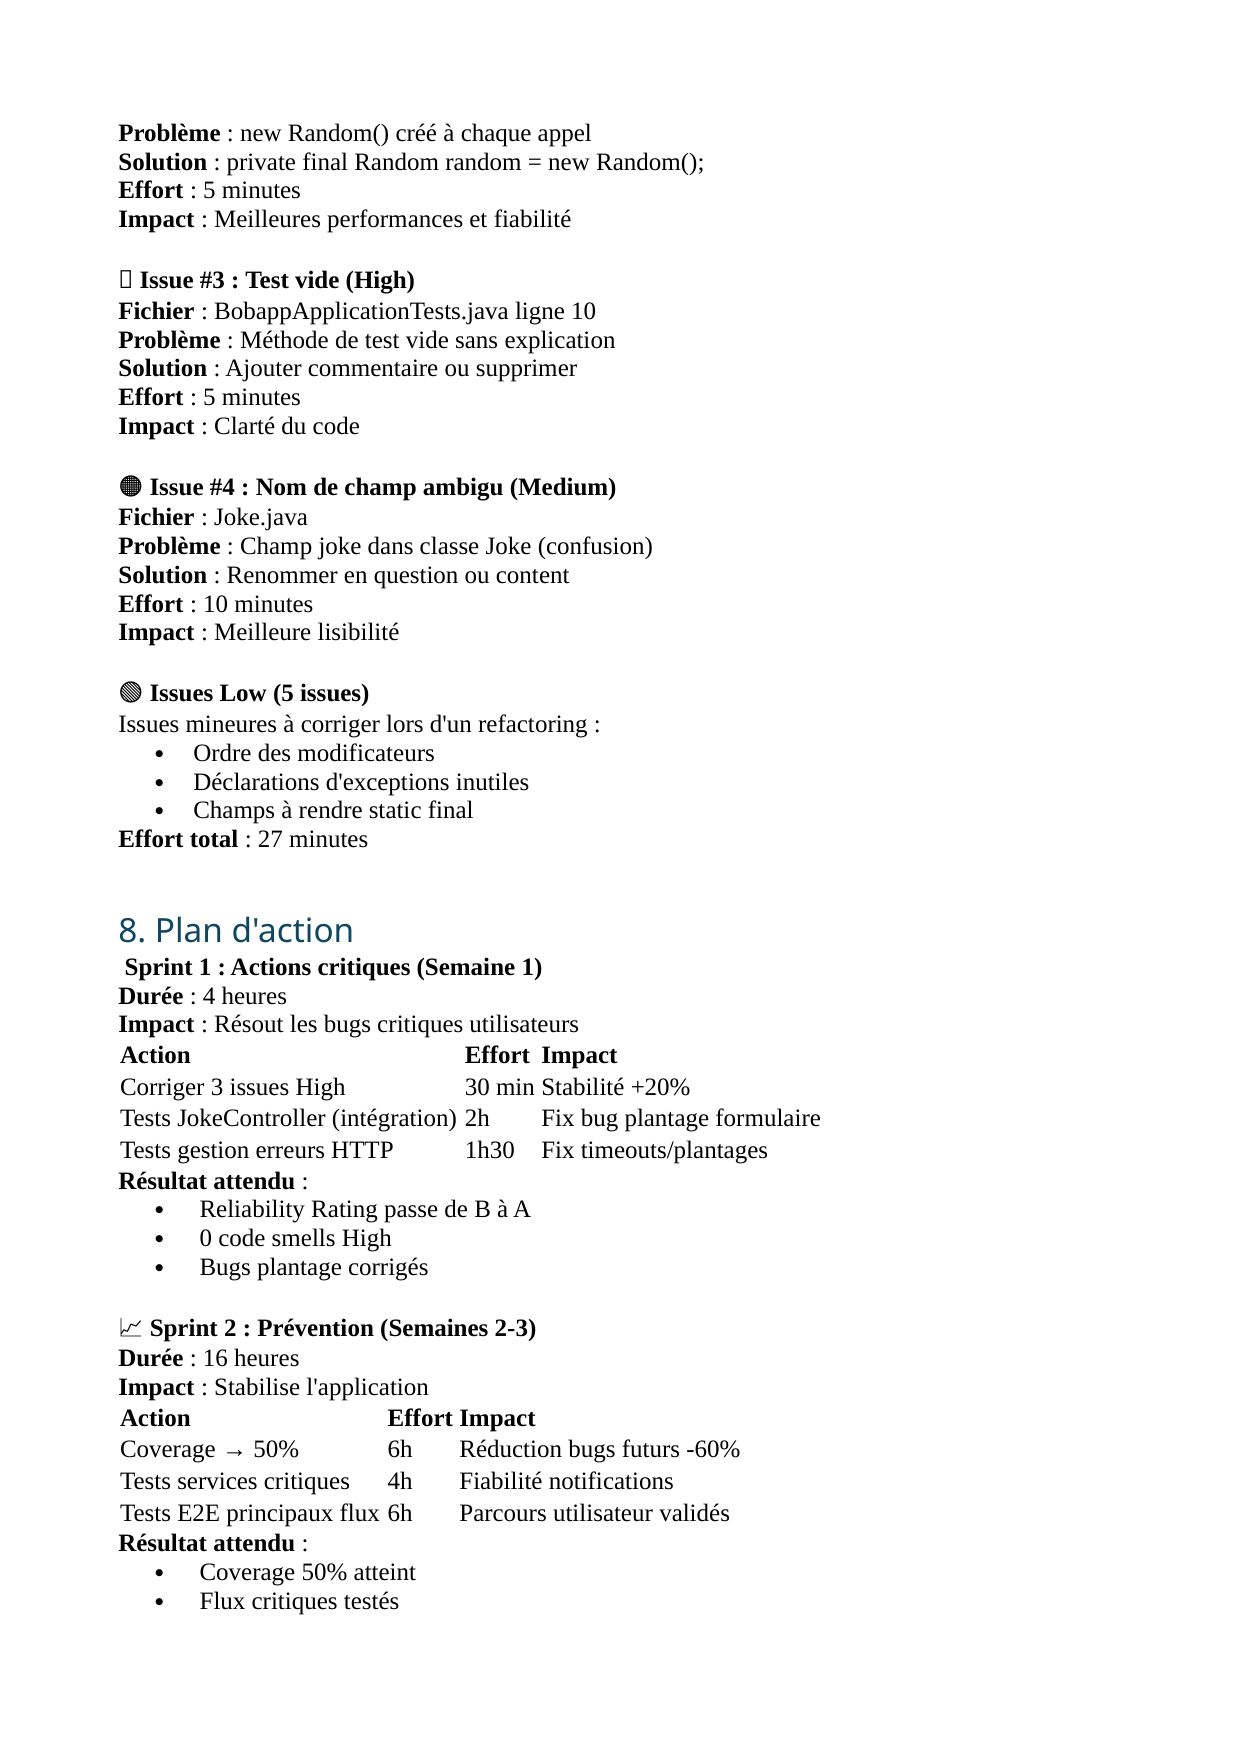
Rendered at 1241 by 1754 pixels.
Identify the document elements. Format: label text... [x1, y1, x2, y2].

list Flux critiques testés [156, 1586, 1122, 1615]
list Champs à rendre static final [156, 795, 1122, 824]
table_cell Tests services critiques [118, 1465, 386, 1497]
text Fichier : Joke.java Problème : Champ joke dans classe Joke (confusion) Solution : Renommer en question ou content Effort : 10 minutes Impact : Meilleure lisibilité [118, 502, 1122, 646]
text Sprint 1 : Actions critiques (Semaine 1) [118, 952, 1122, 981]
table_cell 6h [386, 1433, 457, 1465]
text 🟢 Issues Low (5 issues) [118, 675, 1122, 709]
table_cell Fix timeouts/plantages [540, 1134, 827, 1166]
text 🟠 Issue #4 : Nom de champ ambigu (Medium) [118, 468, 1122, 502]
table_cell Corriger 3 issues High [118, 1070, 463, 1102]
table_header Impact [458, 1401, 747, 1433]
text Durée : 4 heures Impact : Résout les bugs critiques utilisateurs [118, 981, 1122, 1038]
text Effort total : 27 minutes [118, 824, 1122, 853]
text Durée : 16 heures Impact : Stabilise l'application [118, 1343, 1122, 1401]
table_cell Fiabilité notifications [458, 1465, 747, 1497]
list Coverage 50% atteint [156, 1557, 1122, 1586]
text Résultat attendu : [118, 1166, 1122, 1194]
text Issues mineures à corriger lors d'un refactoring : [118, 709, 1122, 738]
table_header Effort [386, 1401, 457, 1433]
table_cell Parcours utilisateur validés [458, 1497, 747, 1528]
table_cell Tests JokeController (intégration) [118, 1102, 463, 1134]
text 📈 Sprint 2 : Prévention (Semaines 2-3) [118, 1309, 1122, 1343]
table_header Action [118, 1038, 463, 1070]
table_cell Tests E2E principaux flux [118, 1497, 386, 1528]
list Reliability Rating passe de B à A [156, 1194, 1122, 1223]
text Fichier : BobappApplicationTests.java ligne 10 Problème : Méthode de test vide sans explication Solution : Ajouter commentaire ou supprimer Effort : 5 minutes Impact : Clarté du code [118, 296, 1122, 440]
table_cell 6h [386, 1497, 457, 1528]
table_header Effort [463, 1038, 539, 1070]
table_cell 4h [386, 1465, 457, 1497]
table_cell Stabilité +20% [540, 1070, 827, 1102]
list Bugs plantage corrigés [156, 1252, 1122, 1281]
table_header Impact [540, 1038, 827, 1070]
table_cell Réduction bugs futurs -60% [458, 1433, 747, 1465]
table_header Action [118, 1401, 386, 1433]
text 🔴 Issue #3 : Test vide (High) [118, 262, 1122, 296]
list Ordre des modificateurs [156, 738, 1122, 767]
table_cell 1h30 [463, 1134, 539, 1166]
list Déclarations d'exceptions inutiles [156, 767, 1122, 795]
table_cell 2h [463, 1102, 539, 1134]
text Résultat attendu : [118, 1528, 1122, 1557]
text Problème : new Random() créé à chaque appel Solution : private final Random random = new Random(); Effort : 5 minutes Impact : Meilleures performances et fiabilité [118, 118, 1122, 233]
list 0 code smells High [156, 1223, 1122, 1252]
subtitle 8. Plan d'action [118, 907, 1122, 952]
table_cell Fix bug plantage formulaire [540, 1102, 827, 1134]
table_cell Coverage → 50% [118, 1433, 386, 1465]
table_cell 30 min [463, 1070, 539, 1102]
table_cell Tests gestion erreurs HTTP [118, 1134, 463, 1166]
